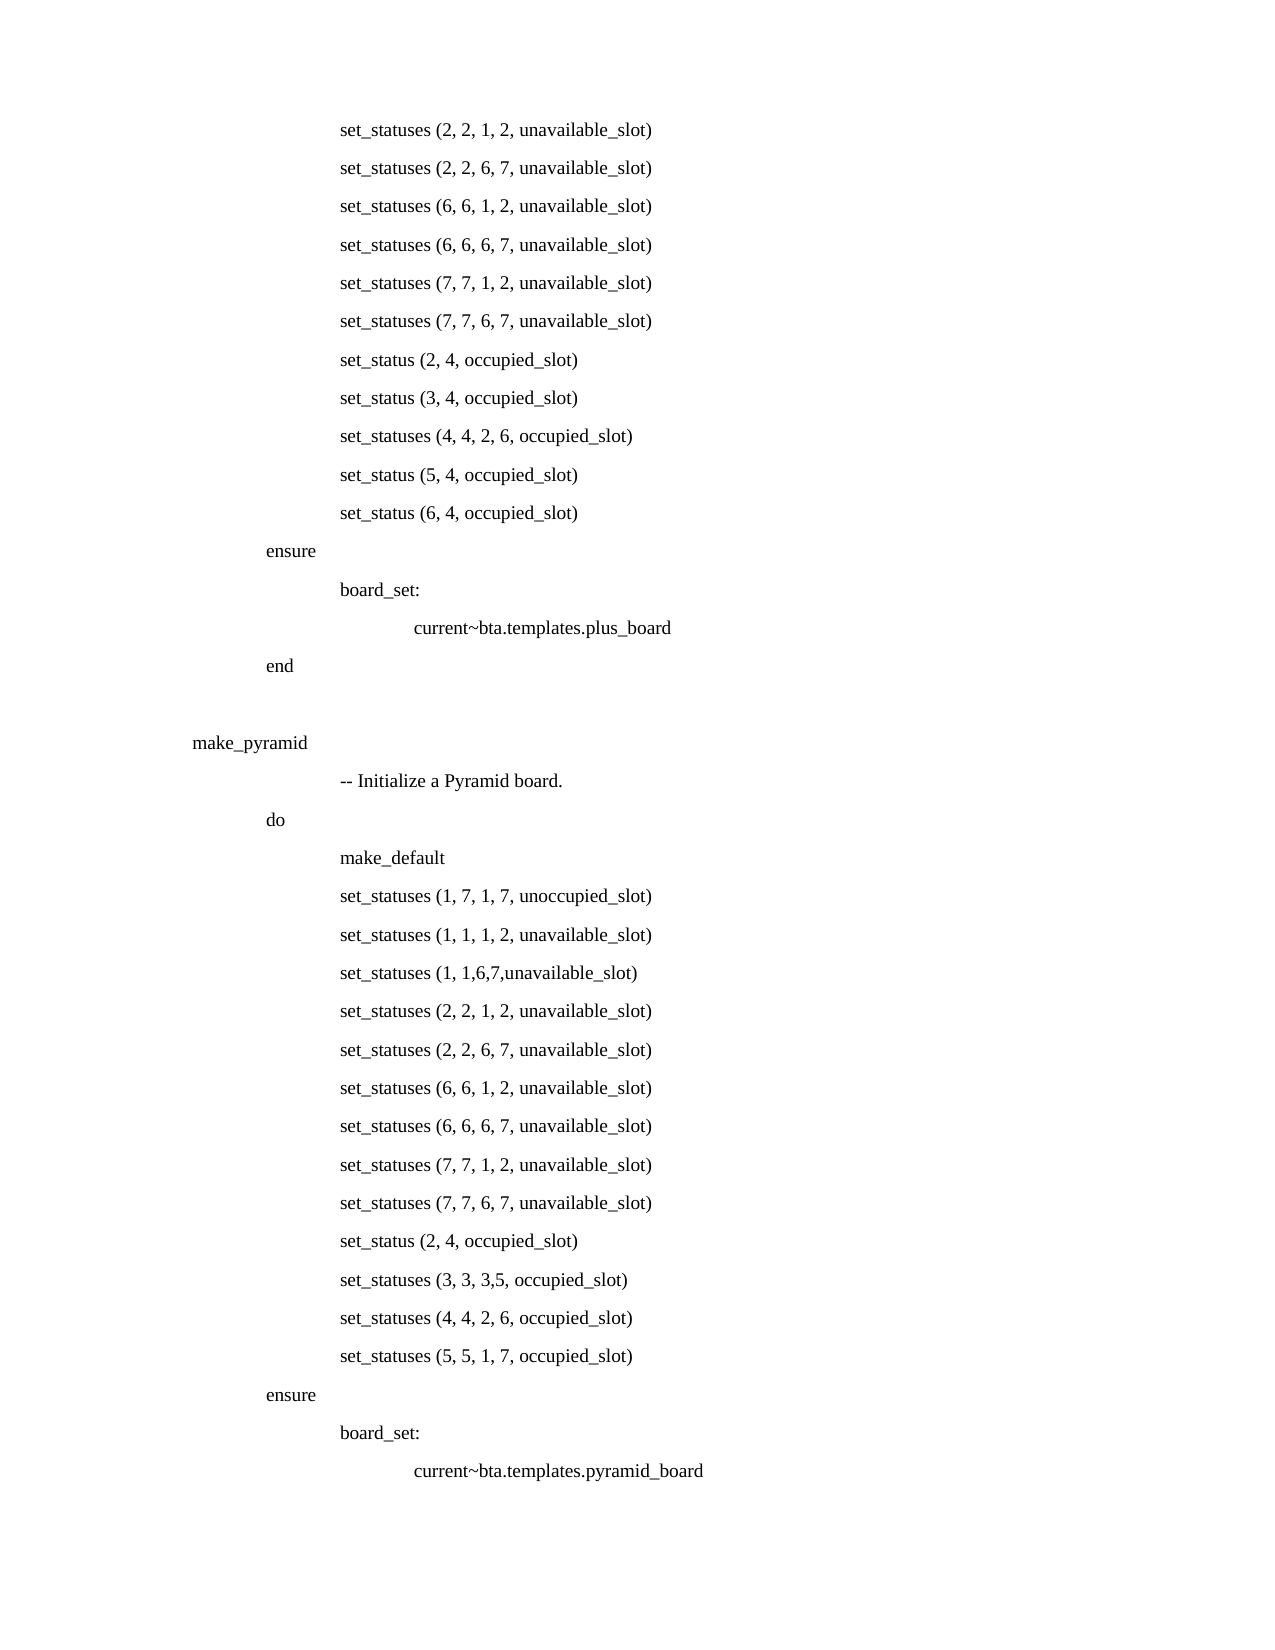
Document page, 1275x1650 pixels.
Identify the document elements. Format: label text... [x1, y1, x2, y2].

text set_statuses (1, 1,6,7,unavailable_slot) [118, 961, 1157, 1000]
text set_statuses (6, 6, 6, 7, unavailable_slot) [118, 233, 1157, 271]
text -- Initialize a Pyramid board. [118, 770, 1157, 808]
text set_statuses (6, 6, 1, 2, unavailable_slot) [118, 1076, 1157, 1115]
text current~bta.templates.plus_board [118, 616, 1157, 655]
text do [118, 808, 1157, 846]
text set_statuses (2, 2, 1, 2, unavailable_slot) [118, 1000, 1157, 1038]
text set_statuses (7, 7, 6, 7, unavailable_slot) [118, 1191, 1157, 1230]
text set_statuses (4, 4, 2, 6, occupied_slot) [118, 1306, 1157, 1345]
text set_statuses (7, 7, 6, 7, unavailable_slot) [118, 310, 1157, 348]
text set_statuses (1, 1, 1, 2, unavailable_slot) [118, 923, 1157, 961]
text end [118, 655, 1157, 693]
text set_statuses (7, 7, 1, 2, unavailable_slot) [118, 271, 1157, 310]
text current~bta.templates.pyramid_board [118, 1460, 1157, 1498]
text board_set: [118, 578, 1157, 616]
text set_status (2, 4, occupied_slot) [118, 1230, 1157, 1268]
text make_default [118, 846, 1157, 885]
text set_statuses (6, 6, 6, 7, unavailable_slot) [118, 1115, 1157, 1153]
text set_statuses (1, 7, 1, 7, unoccupied_slot) [118, 885, 1157, 923]
text ensure [118, 540, 1157, 578]
text set_status (6, 4, occupied_slot) [118, 501, 1157, 540]
text set_statuses (2, 2, 6, 7, unavailable_slot) [118, 156, 1157, 195]
text set_status (3, 4, occupied_slot) [118, 386, 1157, 425]
text set_statuses (4, 4, 2, 6, occupied_slot) [118, 425, 1157, 463]
text set_statuses (2, 2, 1, 2, unavailable_slot) [118, 118, 1157, 156]
text set_statuses (2, 2, 6, 7, unavailable_slot) [118, 1038, 1157, 1076]
text set_statuses (7, 7, 1, 2, unavailable_slot) [118, 1153, 1157, 1191]
text set_statuses (3, 3, 3,5, occupied_slot) [118, 1268, 1157, 1306]
text board_set: [118, 1421, 1157, 1460]
text make_pyramid [118, 731, 1157, 770]
text set_status (5, 4, occupied_slot) [118, 463, 1157, 501]
text set_status (2, 4, occupied_slot) [118, 348, 1157, 386]
text set_statuses (5, 5, 1, 7, occupied_slot) [118, 1345, 1157, 1383]
text set_statuses (6, 6, 1, 2, unavailable_slot) [118, 195, 1157, 233]
text ensure [118, 1383, 1157, 1421]
